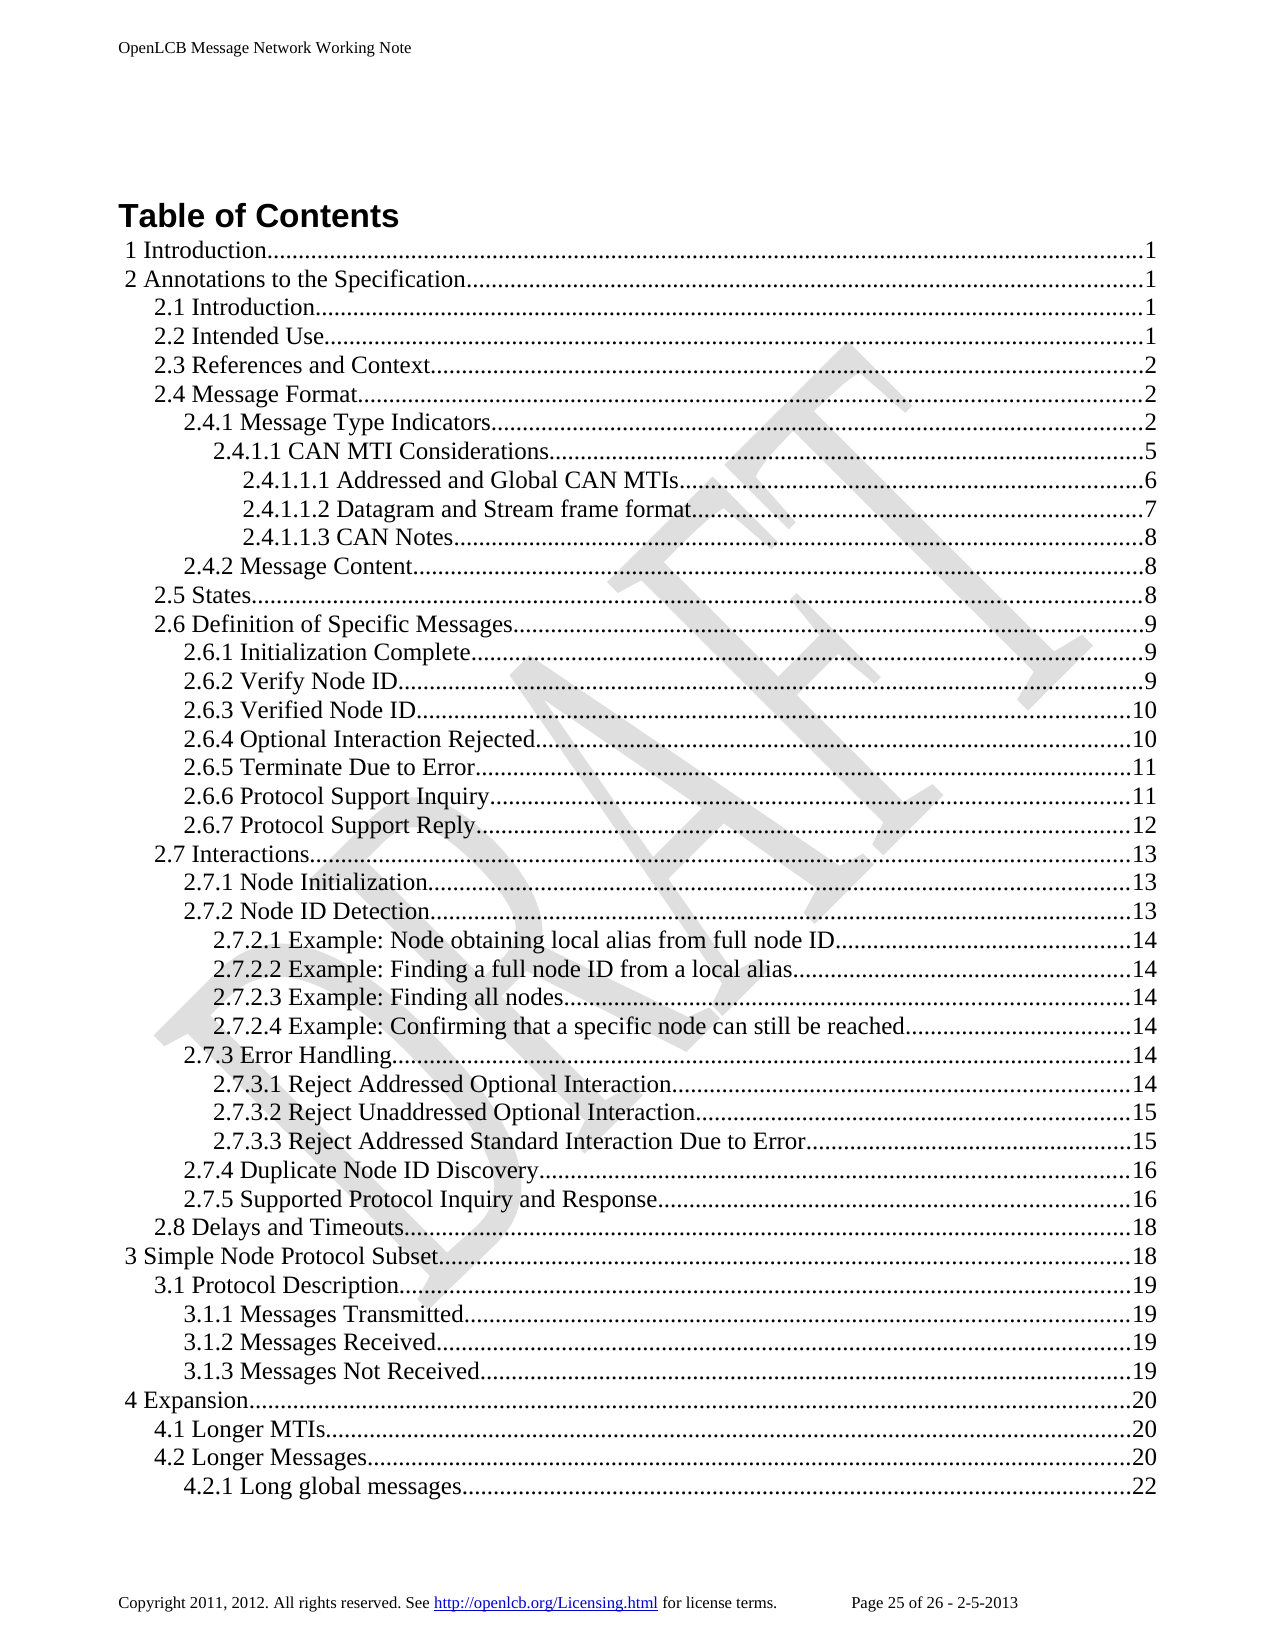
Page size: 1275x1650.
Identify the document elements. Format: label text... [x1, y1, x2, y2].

text 2.7.3.3 Reject Addressed Standard Interaction Due to Error 15 [322, 1126, 485, 1155]
text 2.7.1 Node Initialization 13 [177, 867, 359, 896]
text 2.6.6 Protocol Support Inquiry 11 [717, 781, 870, 810]
text 2.7.2 Node ID Detection 13 [177, 896, 388, 925]
text 2.6.3 Verified Node ID 10 [590, 695, 784, 724]
text 2.7.2.3 Example: Finding all nodes 14 [619, 982, 721, 1011]
text 2.7.2.3 Example: Finding all nodes 14 [216, 982, 358, 1011]
text 2.7.3.3 Reject Addressed Standard Interaction Due to Error 15 [505, 1126, 1157, 1155]
text 2.8 Delays and Timeouts 18 [408, 1212, 487, 1241]
text 2 Annotations to the Specification 1 [118, 264, 1157, 292]
text 2.7 Interactions 13 [682, 839, 784, 867]
text 2.7.4 Duplicate Node ID Discovery 16 [177, 1155, 337, 1184]
text 2.7.4 Duplicate Node ID Discovery 16 [351, 1155, 493, 1184]
text 2.7.3.1 Reject Addressed Optional Interaction 14 [207, 1069, 250, 1097]
text 1 Introduction 1 [118, 235, 1157, 264]
text 2.6 Definition of Specific Messages 9 [814, 609, 998, 637]
text 2.7.3.2 Reject Unaddressed Optional Interaction 15 [614, 1097, 1157, 1126]
text 2.7.2 Node ID Detection 13 [682, 896, 814, 925]
text 2.6.1 Initialization Complete 9 [1074, 637, 1157, 666]
text 2.7 Interactions 13 [148, 839, 348, 867]
text 2.5 States 8 [984, 580, 1157, 609]
text 2.7.3.1 Reject Addressed Optional Interaction 14 [265, 1069, 447, 1097]
text 2.4.1.1.3 CAN Notes 8 [926, 522, 1157, 551]
text 2.7 Interactions 13 [802, 839, 1157, 867]
text 2.4.1 Message Type Indicators 2 [815, 407, 1157, 436]
text 2.6.7 Protocol Support Reply 12 [458, 810, 621, 839]
text 2.7 Interactions 13 [642, 839, 670, 856]
text 2.6.2 Verify Node ID 9 [1045, 666, 1157, 695]
text 2.7.5 Supported Protocol Inquiry and Response 16 [177, 1184, 365, 1212]
text 2.4.1.1.2 Datagram and Stream frame format 7 [236, 494, 694, 522]
text 2.4.1.1.2 Datagram and Stream frame format 7 [732, 494, 780, 522]
text 2.4.2 Message Content 8 [955, 551, 1157, 580]
text 2.6 Definition of Specific Messages 9 [712, 609, 818, 637]
text 2.4.2 Message Content 8 [177, 551, 637, 580]
text 2.7.3.1 Reject Addressed Optional Interaction 14 [575, 1069, 1157, 1097]
text 2.7.1 Node Initialization 13 [373, 867, 502, 896]
text 2.4.1.1 CAN MTI Considerations 5 [207, 436, 752, 465]
text 2.7.2.1 Example: Node obtaining local alias from full node ID 14 [541, 925, 701, 954]
text 2.7 Interactions 13 [494, 839, 641, 867]
text 2.6.2 Verify Node ID 9 [177, 666, 522, 695]
text 2.7.2.2 Example: Finding a full node ID from a local alias 14 [329, 954, 445, 982]
text 2.7.3 Error Handling 14 [177, 1040, 222, 1069]
text 2.6.6 Protocol Support Inquiry 11 [177, 781, 601, 810]
text 2.6.7 Protocol Support Reply 12 [622, 810, 699, 839]
text 2.4.2 Message Content 8 [665, 551, 941, 580]
text 2.6 Definition of Specific Messages 9 [148, 609, 697, 637]
text 2.7.3.3 Reject Addressed Standard Interaction Due to Error 15 [207, 1126, 308, 1155]
text 2.7.2.3 Example: Finding all nodes 14 [502, 982, 603, 1011]
text 3.1.1 Messages Transmitted 19 [177, 1299, 1157, 1327]
text 2.4.1.1.1 Addressed and Global CAN MTIs 6 [757, 465, 855, 494]
text 2.5 States 8 [683, 580, 970, 609]
text 2.6.4 Optional Interaction Rejected 10 [827, 724, 1157, 752]
text 2.6.4 Optional Interaction Rejected 10 [562, 724, 618, 752]
text 2.6.3 Verified Node ID 10 [547, 703, 577, 724]
text 2.7.1 Node Initialization 13 [670, 867, 816, 896]
text 2.7.5 Supported Protocol Inquiry and Response 16 [518, 1184, 1157, 1212]
text 2.4 Message Format 2 [820, 379, 897, 407]
text 3.1 Protocol Description 19 [148, 1270, 429, 1299]
text 2.6.1 Initialization Complete 9 [740, 637, 816, 666]
text 2.6.5 Terminate Due to Error 11 [177, 752, 581, 781]
text 2.6.6 Protocol Support Inquiry 11 [601, 781, 701, 810]
text 2.6.7 Protocol Support Reply 12 [901, 810, 1157, 839]
text 2.7.3.2 Reject Unaddressed Optional Interaction 15 [487, 1097, 584, 1126]
text 2.5 States 8 [148, 580, 669, 609]
text 2.3 References and Context 2 [858, 350, 1157, 379]
text 2.6.6 Protocol Support Inquiry 11 [884, 781, 1157, 810]
text 2.3 References and Context 2 [148, 350, 838, 379]
text 2.7.5 Supported Protocol Inquiry and Response 16 [380, 1184, 494, 1212]
text 2.4.1.1.2 Datagram and Stream frame format 7 [772, 494, 883, 522]
text 4.2 Longer Messages 20 [148, 1442, 1157, 1471]
text 2.7 Interactions 13 [366, 839, 477, 867]
text 2.6.2 Verify Node ID 9 [547, 666, 755, 695]
text 2.4.1.1.3 CAN Notes 8 [676, 522, 912, 551]
text 2.8 Delays and Timeouts 18 [148, 1212, 394, 1241]
text 3.1.2 Messages Received 19 [177, 1327, 1157, 1356]
text 2.6.1 Initialization Complete 9 [177, 637, 726, 666]
text 2.7.1 Node Initialization 13 [844, 867, 1157, 896]
text 2.7.3.2 Reject Unaddressed Optional Interaction 15 [293, 1097, 469, 1126]
text 2.4.1 Message Type Indicators 2 [177, 407, 781, 436]
text 2.4.1.1 CAN MTI Considerations 5 [840, 436, 1157, 465]
text 2.7.3 Error Handling 14 [546, 1040, 1157, 1069]
text 2.7.2.1 Example: Node obtaining local alias from full node ID 14 [207, 925, 417, 954]
text 2.7.2.4 Example: Confirming that a specific node can still be reached 14 [517, 1011, 660, 1040]
text 2.7.2.2 Example: Finding a full node ID from a local alias 14 [722, 954, 1157, 982]
text 2.4.1.1.1 Addressed and Global CAN MTIs 6 [869, 465, 1157, 494]
text 2.6.5 Terminate Due to Error 11 [581, 752, 660, 781]
text 2.4.1.1 CAN MTI Considerations 5 [764, 436, 826, 465]
text 2.7.2.2 Example: Finding a full node ID from a local alias 14 [561, 954, 720, 982]
text 2.7.3.1 Reject Addressed Optional Interaction 14 [466, 1069, 560, 1097]
text 2.4.1.1.1 Addressed and Global CAN MTIs 6 [236, 465, 752, 494]
text 2.7.2.3 Example: Finding all nodes 14 [729, 982, 1157, 1011]
text 2.1 Introduction 1 [148, 292, 1157, 321]
text 2.6.7 Protocol Support Reply 12 [759, 810, 882, 839]
text 2.6.3 Verified Node ID 10 [798, 695, 1157, 724]
text 2.6.4 Optional Interaction Rejected 10 [177, 724, 561, 752]
text 2.6.5 Terminate Due to Error 11 [855, 752, 1157, 781]
text 2.6 Definition of Specific Messages 9 [1013, 609, 1157, 637]
text 4.2.1 Long global messages 22 [177, 1471, 1157, 1500]
text 2.4 Message Format 2 [148, 379, 809, 407]
text 2.6.2 Verify Node ID 9 [798, 666, 1033, 695]
text 3.1 Protocol Description 19 [441, 1270, 1157, 1299]
text 2.4 Message Format 2 [887, 379, 1157, 407]
text 2.7.2 Node ID Detection 13 [535, 896, 681, 925]
text 3 Simple Node Protocol Subset 18 [118, 1241, 423, 1270]
text 2.7.2 Node ID Detection 13 [815, 896, 1157, 925]
text 2.7.3 Error Handling 14 [236, 1040, 422, 1069]
text 3 Simple Node Protocol Subset 18 [471, 1241, 1157, 1270]
text 2.7.3.2 Reject Unaddressed Optional Interaction 15 [207, 1097, 279, 1126]
text 3.1.3 Messages Not Received 19 [177, 1356, 1157, 1385]
text 2.6.4 Optional Interaction Rejected 10 [633, 724, 812, 752]
subtitle Table of Contents [118, 196, 1157, 235]
text 2.7.2.1 Example: Node obtaining local alias from full node ID 14 [702, 925, 1157, 954]
text 2.7.2 Node ID Detection 13 [402, 896, 515, 925]
text 2.8 Delays and Timeouts 18 [500, 1212, 1157, 1241]
text 4.1 Longer MTIs 20 [148, 1414, 1157, 1442]
text 2.7.3 Error Handling 14 [440, 1040, 532, 1069]
text 2.6.5 Terminate Due to Error 11 [674, 752, 841, 781]
text 2.4.1.1.2 Datagram and Stream frame format 7 [898, 494, 1157, 522]
text 2.2 Intended Use 1 [148, 321, 1157, 350]
text 2.7.1 Node Initialization 13 [518, 867, 661, 896]
text 2.4.1.1.3 CAN Notes 8 [236, 522, 666, 551]
text 2.7.2.4 Example: Confirming that a specific node can still be reached 14 [700, 1011, 1157, 1040]
text 2.6.7 Protocol Support Reply 12 [177, 810, 379, 839]
text 2.7.2.4 Example: Confirming that a specific node can still be reached 14 [211, 1011, 393, 1040]
text 2.7.2.3 Example: Finding all nodes 14 [376, 982, 474, 1011]
text 4 Expansion 20 [118, 1385, 1157, 1414]
text 2.7.2.1 Example: Node obtaining local alias from full node ID 14 [431, 925, 515, 954]
text 2.6.3 Verified Node ID 10 [177, 695, 542, 724]
text 2.6.1 Initialization Complete 9 [842, 637, 1027, 666]
text 2.7.2.4 Example: Confirming that a specific node can still be reached 14 [410, 1011, 503, 1040]
text 2.7.4 Duplicate Node ID Discovery 16 [517, 1155, 1157, 1184]
